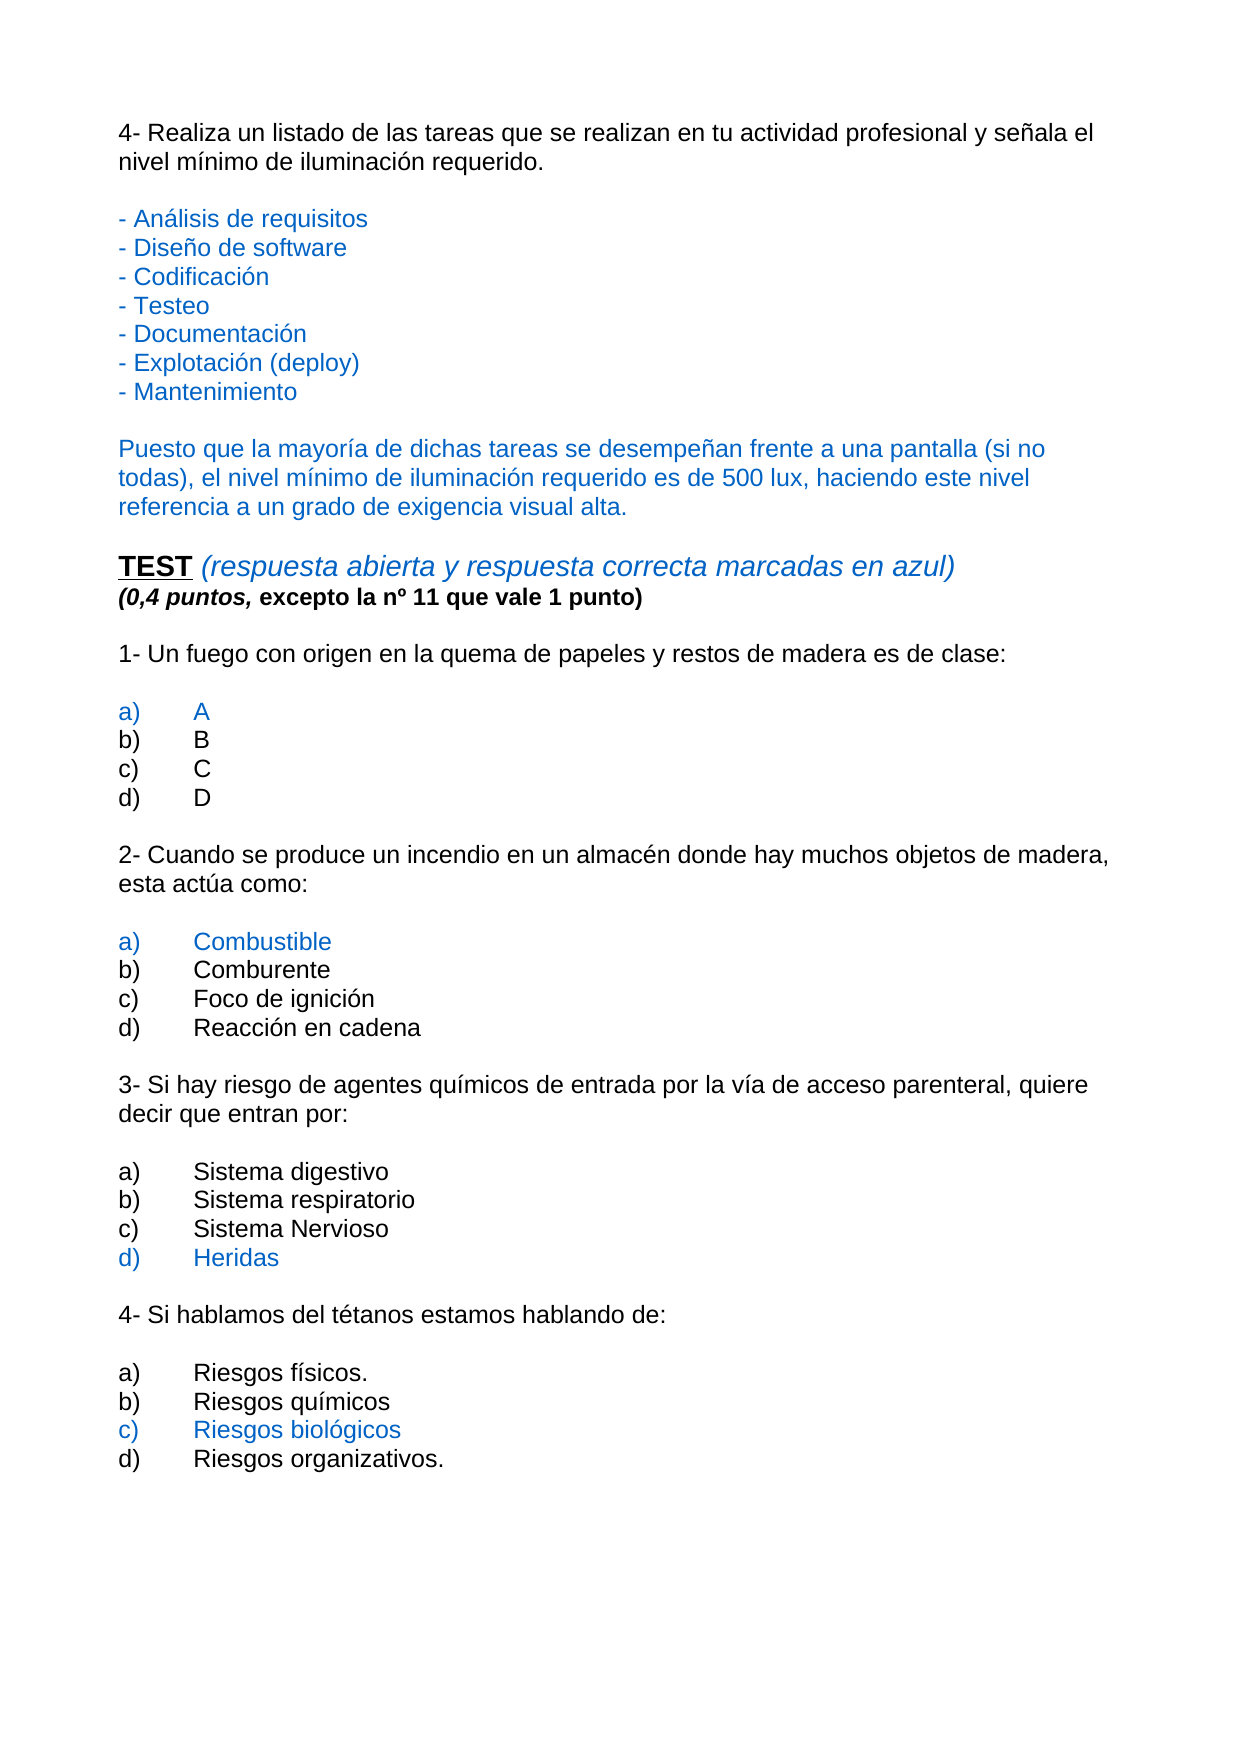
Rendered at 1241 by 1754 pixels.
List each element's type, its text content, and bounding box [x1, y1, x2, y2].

text 2- Cuando se produce un incendio en un almacén donde hay muchos objetos de madera, esta actúa como: [118, 841, 1122, 898]
text 4- Realiza un listado de las tareas que se realizan en tu actividad profesional y señala el nivel mínimo de iluminación requerido. [118, 118, 1122, 176]
list Sistema respiratorio [118, 1186, 1122, 1214]
text - Codificación [118, 262, 1122, 291]
text - Documentación [118, 319, 1122, 348]
list Riesgos organizativos. [118, 1444, 1122, 1473]
text - Testeo [118, 291, 1122, 319]
list Combustible [118, 927, 1122, 956]
list Sistema Nervioso [118, 1214, 1122, 1243]
list A [118, 697, 1122, 726]
text - Mantenimiento [118, 377, 1122, 406]
list Sistema digestivo [118, 1157, 1122, 1186]
list Comburente [118, 956, 1122, 984]
list C [118, 754, 1122, 783]
text 3- Si hay riesgo de agentes químicos de entrada por la vía de acceso parenteral, quiere decir que entran por: [118, 1071, 1122, 1128]
text - Explotación (deploy) [118, 348, 1122, 377]
list Riesgos químicos [118, 1387, 1122, 1416]
list Foco de ignición [118, 984, 1122, 1013]
list Reacción en cadena [118, 1013, 1122, 1042]
list B [118, 726, 1122, 754]
list Riesgos biológicos [118, 1416, 1122, 1444]
text TEST (respuesta abierta y respuesta correcta marcadas en azul) [118, 549, 1122, 583]
text - Diseño de software [118, 233, 1122, 262]
text (0,4 puntos, excepto la nº 11 que vale 1 punto) [118, 583, 1122, 611]
text 1- Un fuego con origen en la quema de papeles y restos de madera es de clase: [118, 639, 1122, 668]
list Riesgos físicos. [118, 1358, 1122, 1387]
text - Análisis de requisitos [118, 204, 1122, 233]
list D [118, 783, 1122, 812]
list Heridas [118, 1243, 1122, 1272]
text 4- Si hablamos del tétanos estamos hablando de: [118, 1301, 1122, 1329]
text Puesto que la mayoría de dichas tareas se desempeñan frente a una pantalla (si no todas), el nivel mínimo de iluminación requerido es de 500 lux, haciendo este nivel referencia a un grado de exigencia visual alta. [118, 434, 1122, 521]
